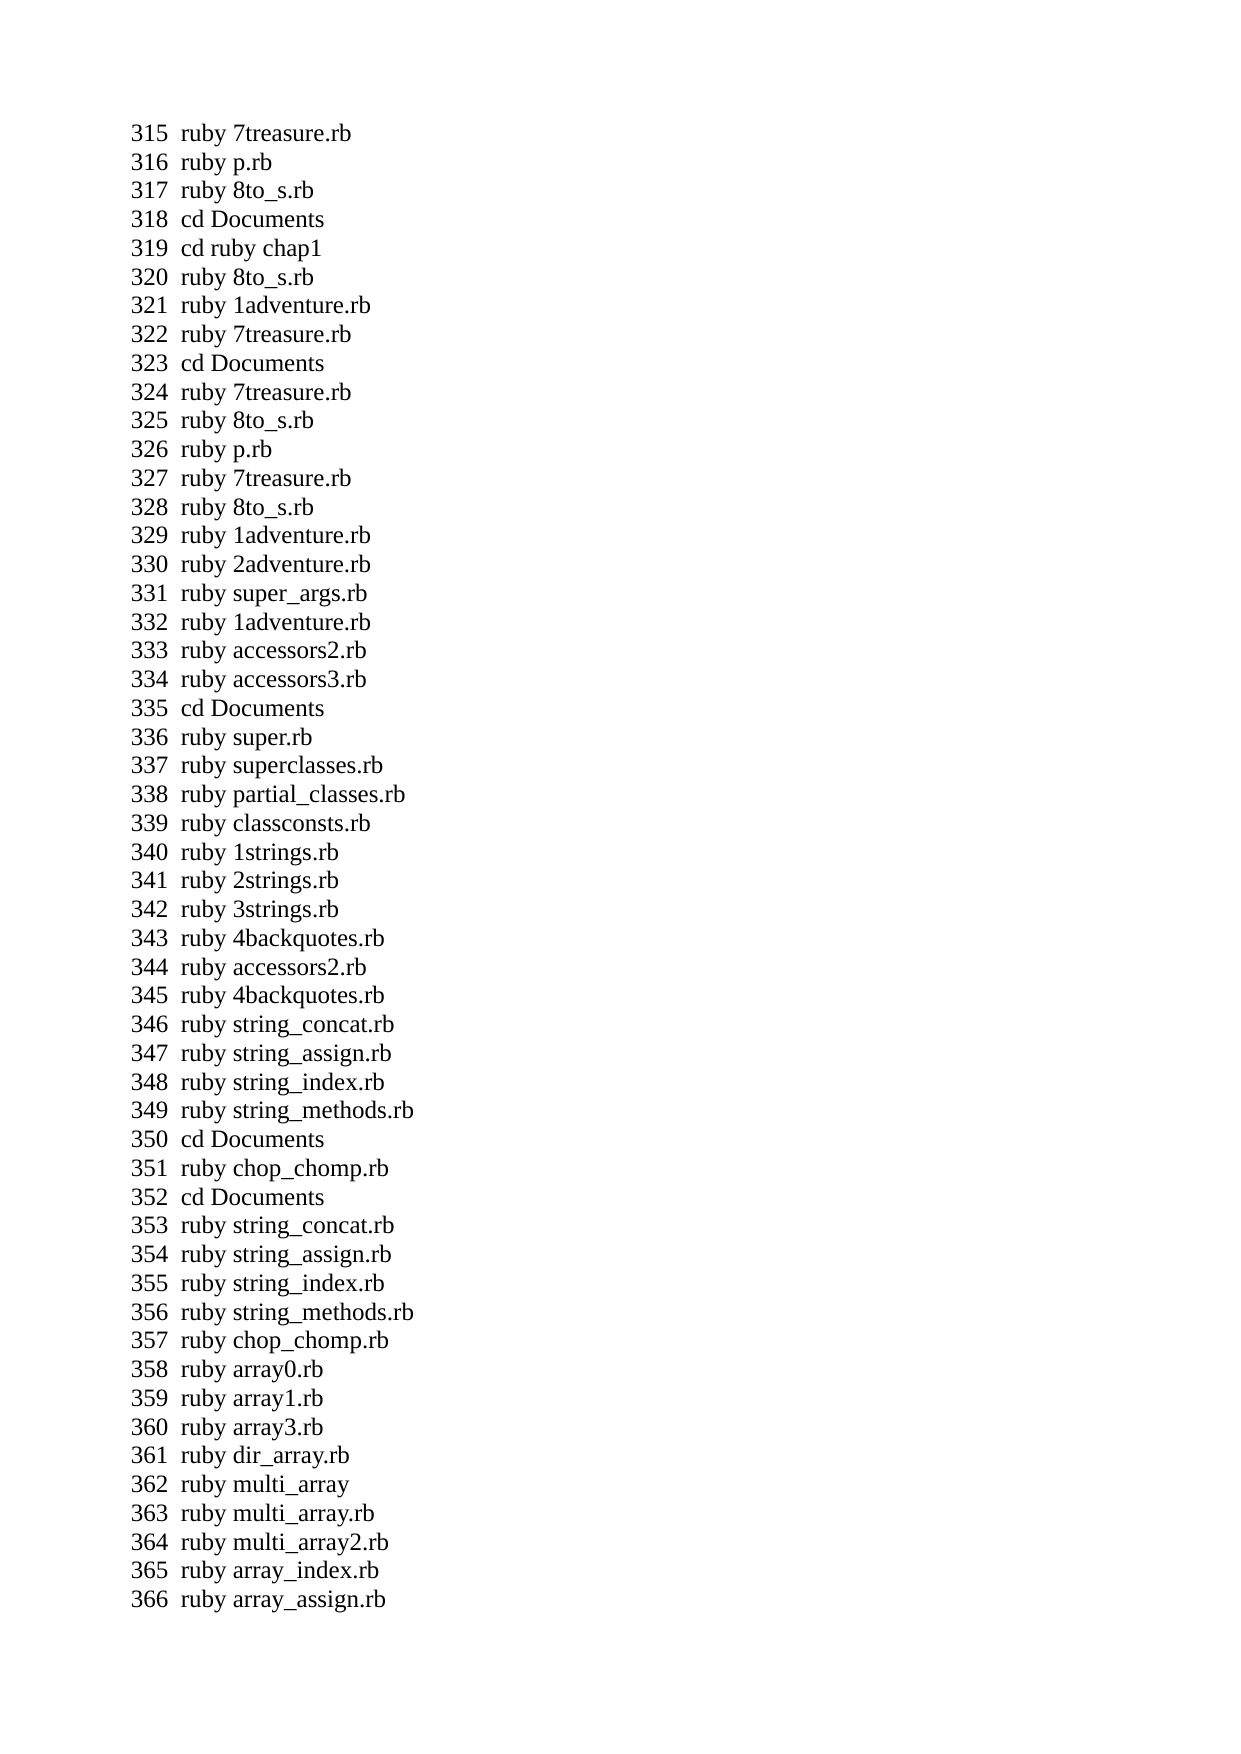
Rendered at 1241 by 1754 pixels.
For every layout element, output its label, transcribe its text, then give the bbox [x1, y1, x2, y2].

text 352 cd Documents [118, 1182, 1122, 1211]
text 360 ruby array3.rb [118, 1412, 1122, 1441]
text 328 ruby 8to_s.rb [118, 492, 1122, 521]
text 362 ruby multi_array [118, 1469, 1122, 1498]
text 347 ruby string_assign.rb [118, 1038, 1122, 1067]
text 333 ruby accessors2.rb [118, 636, 1122, 664]
text 331 ruby super_args.rb [118, 578, 1122, 607]
text 344 ruby accessors2.rb [118, 952, 1122, 981]
text 339 ruby classconsts.rb [118, 808, 1122, 837]
text 361 ruby dir_array.rb [118, 1441, 1122, 1469]
text 359 ruby array1.rb [118, 1383, 1122, 1412]
text 346 ruby string_concat.rb [118, 1009, 1122, 1038]
text 338 ruby partial_classes.rb [118, 779, 1122, 808]
text 358 ruby array0.rb [118, 1354, 1122, 1383]
text 348 ruby string_index.rb [118, 1067, 1122, 1096]
text 318 cd Documents [118, 204, 1122, 233]
text 337 ruby superclasses.rb [118, 751, 1122, 779]
text 317 ruby 8to_s.rb [118, 176, 1122, 204]
text 320 ruby 8to_s.rb [118, 262, 1122, 291]
text 356 ruby string_methods.rb [118, 1297, 1122, 1326]
text 340 ruby 1strings.rb [118, 837, 1122, 866]
text 343 ruby 4backquotes.rb [118, 923, 1122, 952]
text 335 cd Documents [118, 693, 1122, 722]
text 332 ruby 1adventure.rb [118, 607, 1122, 636]
text 350 cd Documents [118, 1124, 1122, 1153]
text 322 ruby 7treasure.rb [118, 319, 1122, 348]
text 357 ruby chop_chomp.rb [118, 1326, 1122, 1354]
text 325 ruby 8to_s.rb [118, 406, 1122, 434]
text 341 ruby 2strings.rb [118, 866, 1122, 894]
text 354 ruby string_assign.rb [118, 1239, 1122, 1268]
text 334 ruby accessors3.rb [118, 664, 1122, 693]
text 363 ruby multi_array.rb [118, 1498, 1122, 1527]
text 366 ruby array_assign.rb [118, 1584, 1122, 1613]
text 321 ruby 1adventure.rb [118, 291, 1122, 319]
text 349 ruby string_methods.rb [118, 1096, 1122, 1124]
text 355 ruby string_index.rb [118, 1268, 1122, 1297]
text 315 ruby 7treasure.rb [118, 118, 1122, 147]
text 323 cd Documents [118, 348, 1122, 377]
text 345 ruby 4backquotes.rb [118, 981, 1122, 1009]
text 336 ruby super.rb [118, 722, 1122, 751]
text 342 ruby 3strings.rb [118, 894, 1122, 923]
text 326 ruby p.rb [118, 434, 1122, 463]
text 327 ruby 7treasure.rb [118, 463, 1122, 492]
text 319 cd ruby chap1 [118, 233, 1122, 262]
text 364 ruby multi_array2.rb [118, 1527, 1122, 1556]
text 365 ruby array_index.rb [118, 1556, 1122, 1584]
text 330 ruby 2adventure.rb [118, 549, 1122, 578]
text 351 ruby chop_chomp.rb [118, 1153, 1122, 1182]
text 316 ruby p.rb [118, 147, 1122, 176]
text 353 ruby string_concat.rb [118, 1211, 1122, 1239]
text 329 ruby 1adventure.rb [118, 521, 1122, 549]
text 324 ruby 7treasure.rb [118, 377, 1122, 406]
